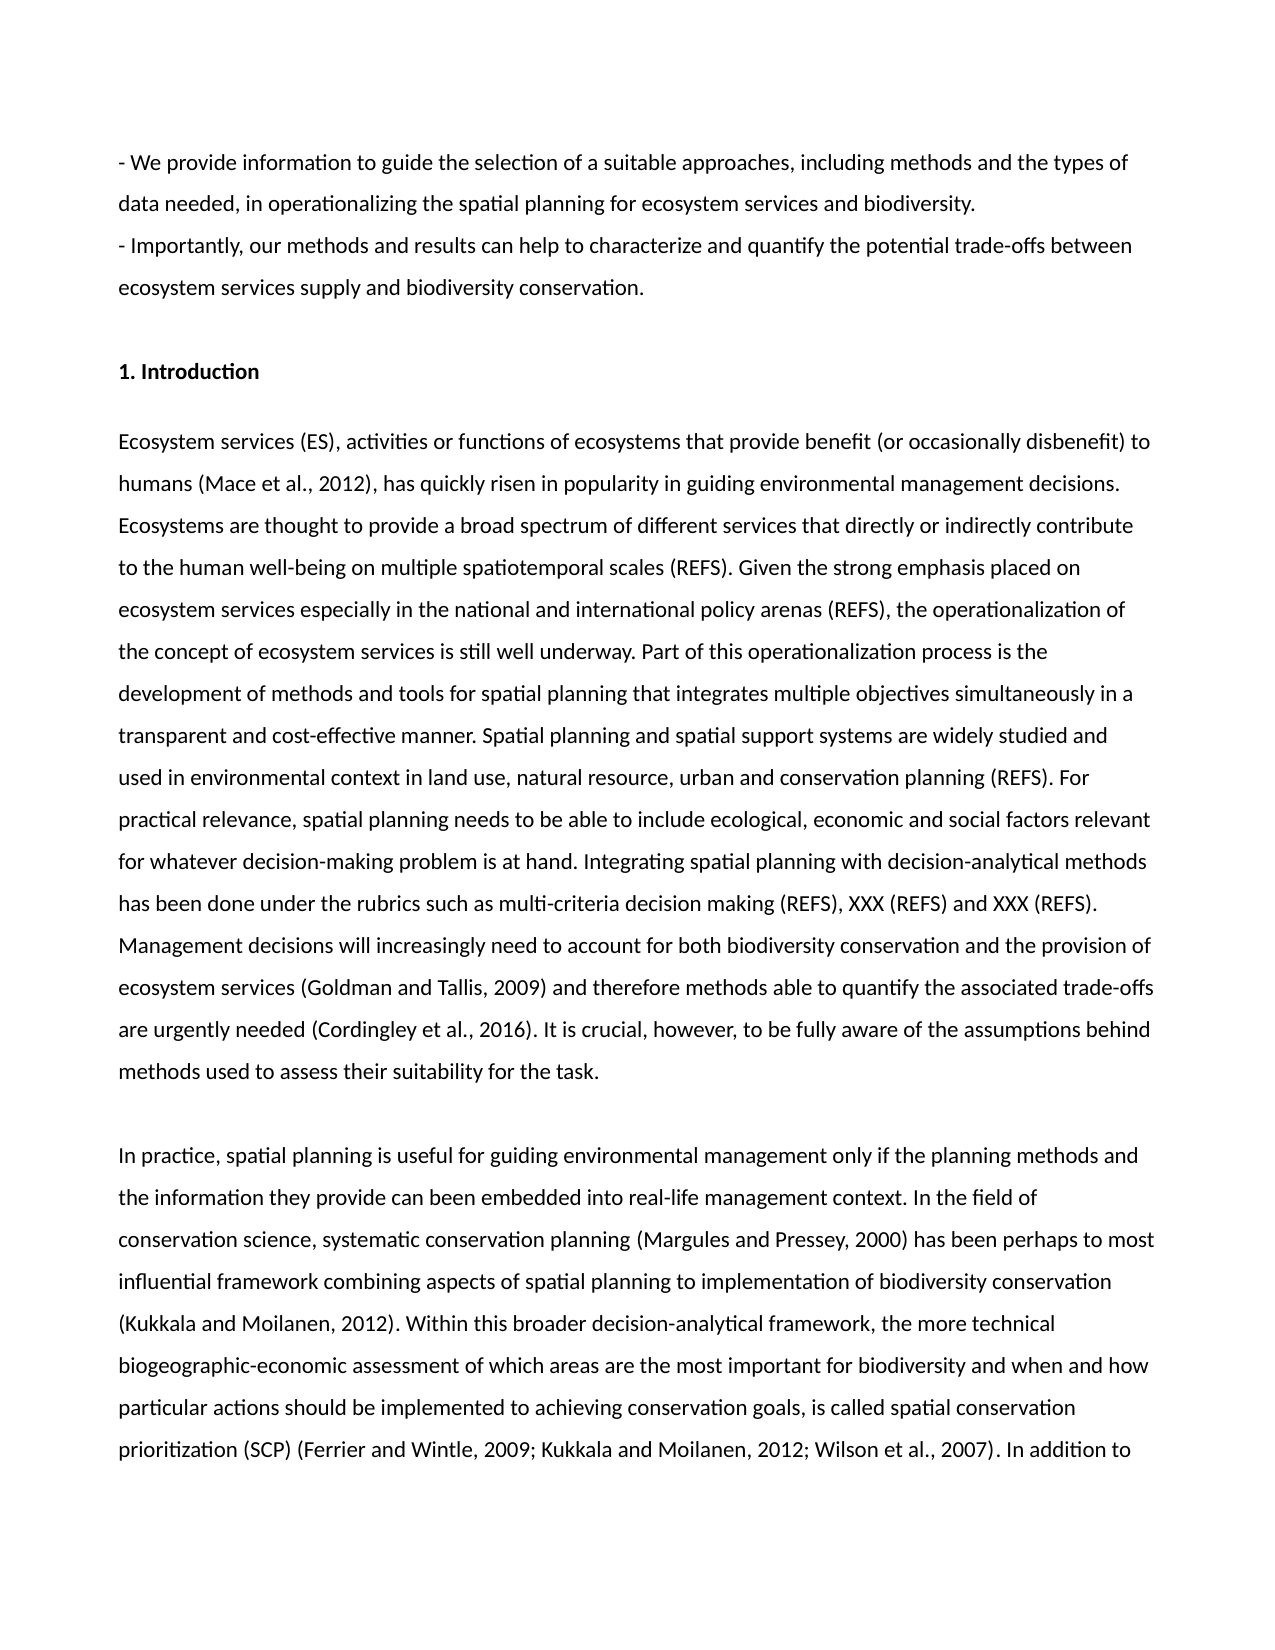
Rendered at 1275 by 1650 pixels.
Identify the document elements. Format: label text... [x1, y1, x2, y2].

text Ecosystem services (ES), activities or functions of ecosystems that provide benefit (or occasionally disbenefit) to humans (Mace et al., 2012)⁠, has quickly risen in popularity in guiding environmental management decisions. Ecosystems are thought to provide a broad spectrum of different services that directly or indirectly contribute to the human well-being on multiple spatiotemporal scales (REFS). Given the strong emphasis placed on ecosystem services especially in the national and international policy arenas (REFS), the operationalization of the concept of ecosystem services is still well underway. Part of this operationalization process is the development of methods and tools for spatial planning that integrates multiple objectives simultaneously in a transparent and cost-effective manner. Spatial planning and spatial support systems are widely studied and used in environmental context in land use, natural resource, urban and conservation planning (REFS). For practical relevance, spatial planning needs to be able to include ecological, economic and social factors relevant for whatever decision-making problem is at hand. Integrating spatial planning with decision-analytical methods has been done under the rubrics such as multi-criteria decision making (REFS), XXX (REFS) and XXX (REFS). Management decisions will increasingly need to account for both biodiversity conservation and the provision of ecosystem services (Goldman and Tallis, 2009)⁠ and therefore methods able to quantify the associated trade-offs are urgently needed (Cordingley et al., 2016)⁠. It is crucial, however, to be fully aware of the assumptions behind methods used to assess their suitability for the task. [118, 427, 1157, 1085]
text - Importantly, our methods and results can help to characterize and quantify the potential trade-offs between ecosystem services supply and biodiversity conservation. [118, 232, 1157, 302]
text - We provide information to guide the selection of a suitable approaches, including methods and the types of data needed, in operationalizing the spatial planning for ecosystem services and biodiversity. [118, 148, 1157, 218]
subtitle 1. Introduction [118, 357, 1157, 386]
text In practice, spatial planning is useful for guiding environmental management only if the planning methods and the information they provide can been embedded into real-life management context. In the field of conservation science, systematic conservation planning (Margules and Pressey, 2000)⁠ has been perhaps to most influential framework combining aspects of spatial planning to implementation of biodiversity conservation (Kukkala and Moilanen, 2012)⁠. Within this broader decision-analytical framework, the more technical biogeographic-economic assessment of which areas are the most important for biodiversity and when and how particular actions should be implemented to achieving conservation goals, is called spatial conservation prioritization (SCP) (Ferrier and Wintle, 2009; Kukkala and Moilanen, 2012; Wilson et al., 2007)⁠. In addition to [118, 1141, 1157, 1463]
